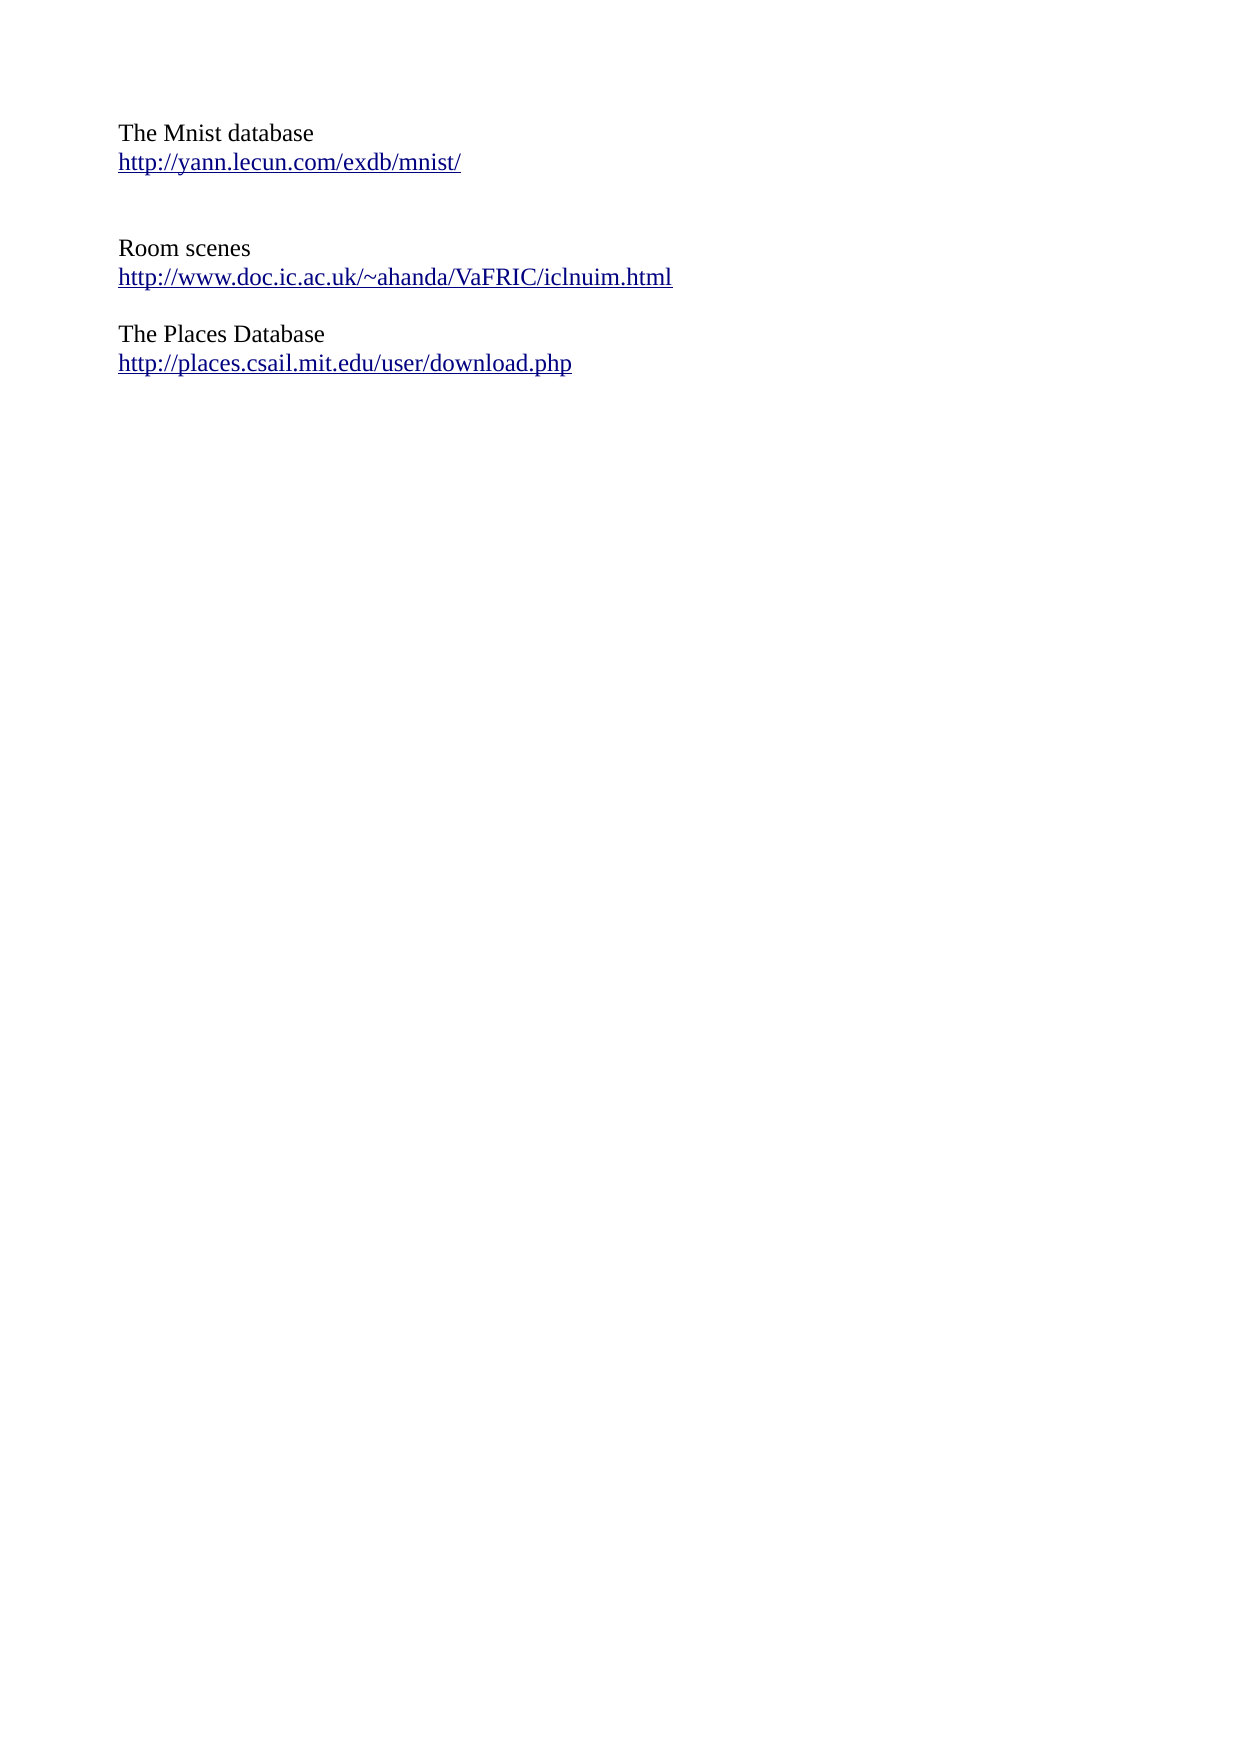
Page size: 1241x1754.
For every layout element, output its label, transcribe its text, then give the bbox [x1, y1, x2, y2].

text http://yann.lecun.com/exdb/mnist/ [118, 147, 1122, 176]
text http://www.doc.ic.ac.uk/~ahanda/VaFRIC/iclnuim.html [118, 262, 1122, 291]
text http://places.csail.mit.edu/user/download.php [118, 348, 1122, 377]
text Room scenes [118, 233, 1122, 262]
text The Mnist database [118, 118, 1122, 147]
text The Places Database [118, 319, 1122, 348]
